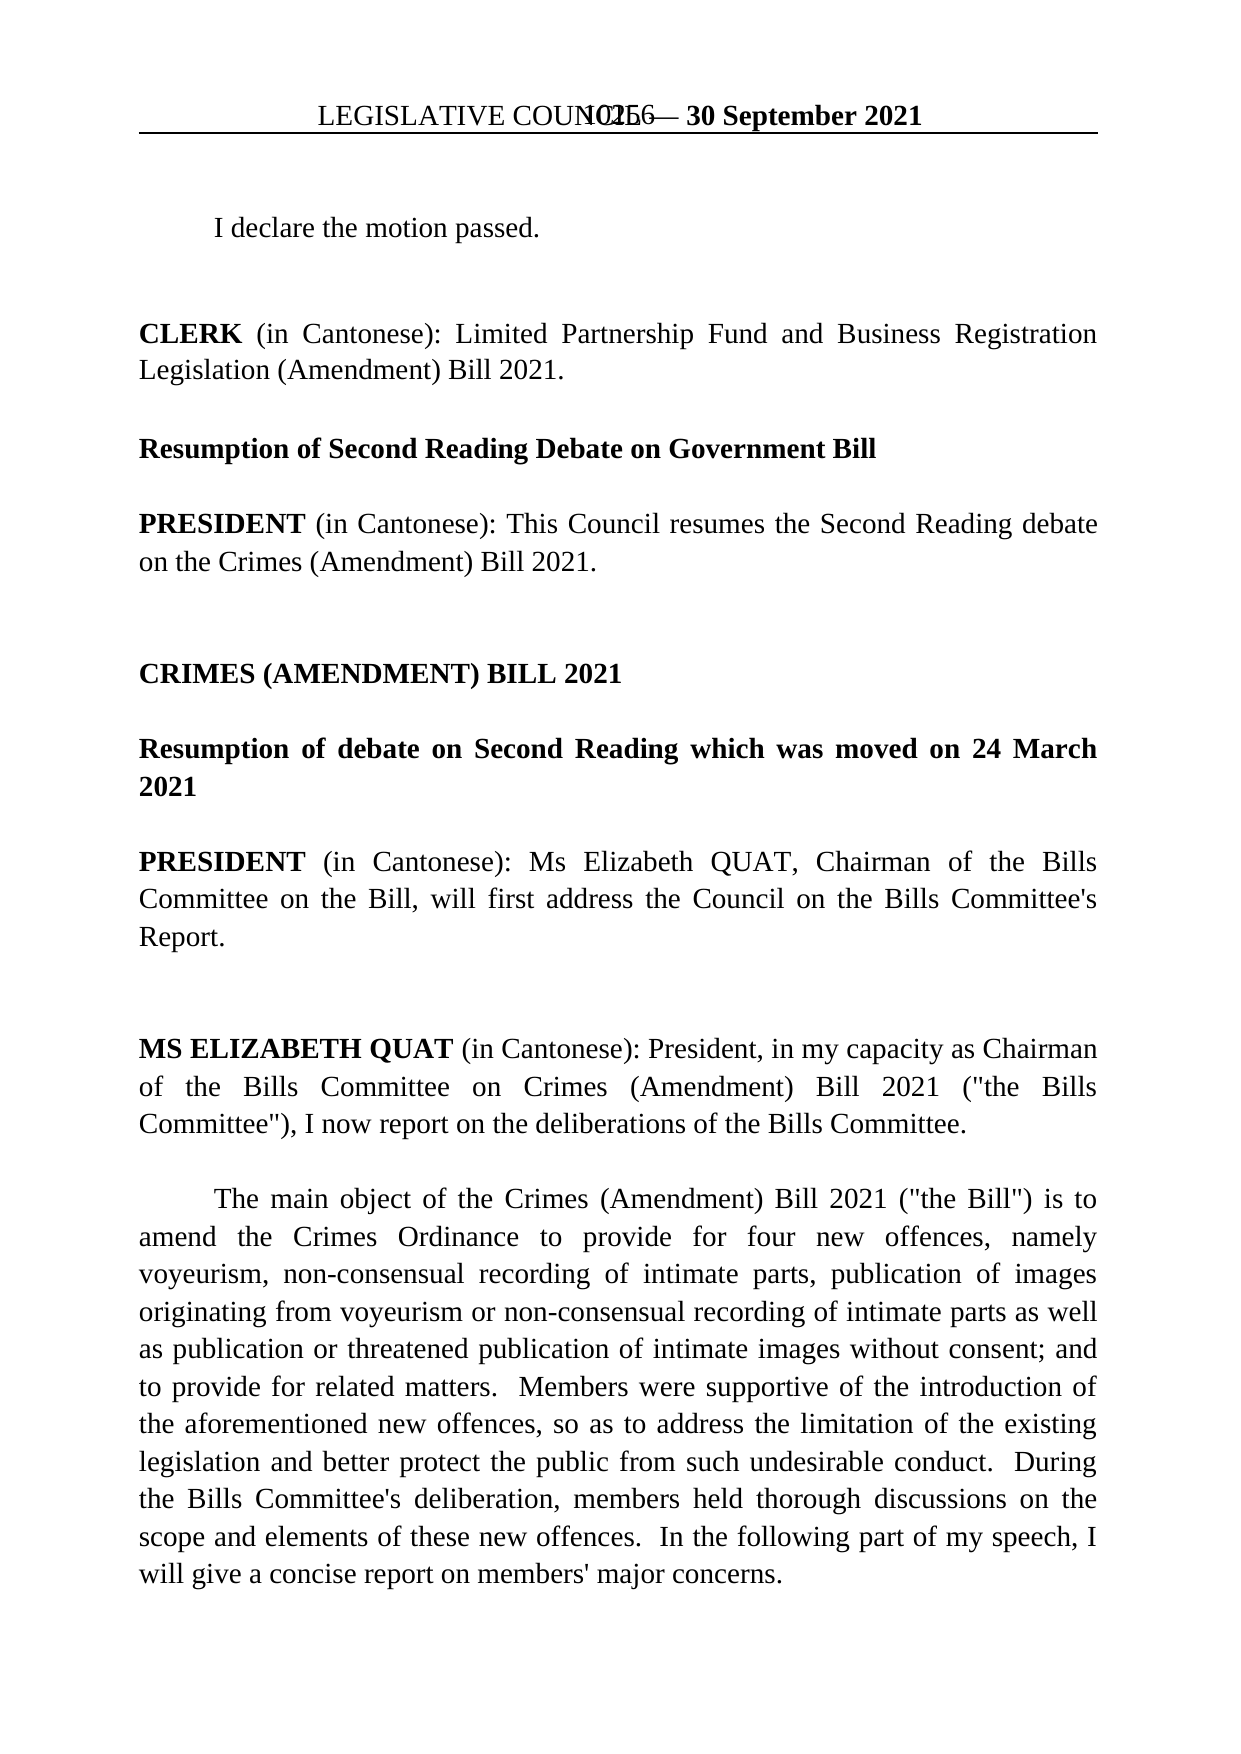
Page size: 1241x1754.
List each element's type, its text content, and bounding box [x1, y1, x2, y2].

text MS ELIZABETH QUAT (in Cantonese): President, in my capacity as Chairman of the Bills Committee on Crimes (Amendment) Bill 2021 ("the Bills Committee"), I now report on the deliberations of the Bills Committee. [139, 1027, 1098, 1140]
text PRESIDENT (in Cantonese): Ms Elizabeth QUAT, Chairman of the Bills Committee on the Bill, will first address the Council on the Bills Committee's Report. [139, 840, 1098, 952]
text Resumption of debate on Second Reading which was moved on 24 March 2021 [139, 727, 1098, 802]
text I declare the motion passed. [139, 208, 1098, 244]
text The main object of the Crimes (Amendment) Bill 2021 ("the Bill") is to amend the Crimes Ordinance to provide for four new offences, namely voyeurism, non-consensual recording of intimate parts, publication of images originating from voyeurism or non-consensual recording of intimate parts as well as publication or threatened publication of intimate images without consent; and to provide for related matters. Members were supportive of the introduction of the aforementioned new offences, so as to address the limitation of the existing legislation and better protect the public from such undesirable conduct. During the Bills Committee's deliberation, members held thorough discussions on the scope and elements of these new offences. In the following part of my speech, I will give a concise report on members' major concerns. [139, 1177, 1098, 1590]
text PRESIDENT (in Cantonese): This Council resumes the Second Reading debate on the Crimes (Amendment) Bill 2021. [139, 502, 1098, 577]
text Resumption of Second Reading Debate on Government Bill [139, 427, 1098, 465]
text CLERK (in Cantonese): Limited Partnership Fund and Business Registration Legislation (Amendment) Bill 2021. [139, 315, 1098, 386]
text CRIMES (AMENDMENT) BILL 2021 [139, 652, 1098, 690]
